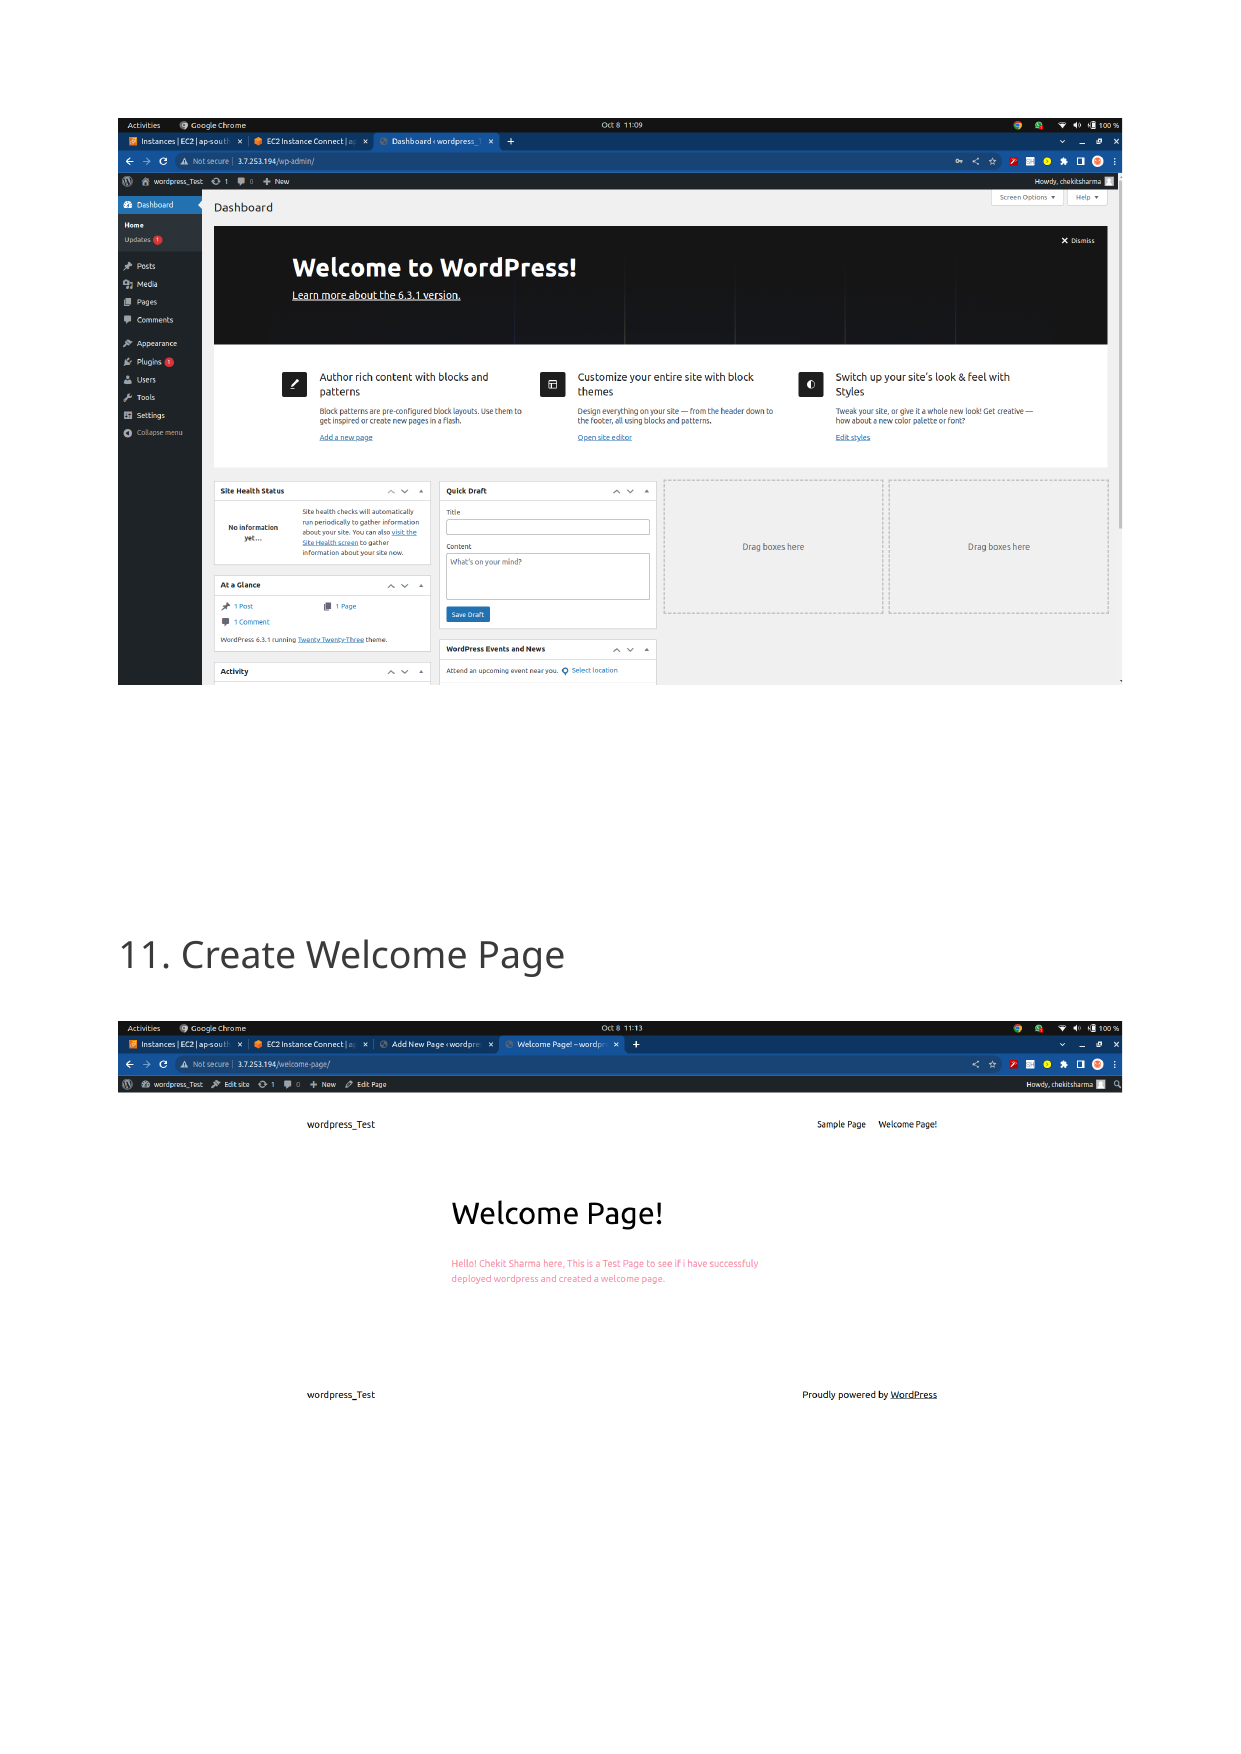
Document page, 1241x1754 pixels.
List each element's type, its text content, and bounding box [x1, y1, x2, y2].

subtitle 11. Create Welcome Page [118, 929, 1122, 980]
picture [118, 1021, 1123, 1588]
picture [118, 118, 1123, 685]
